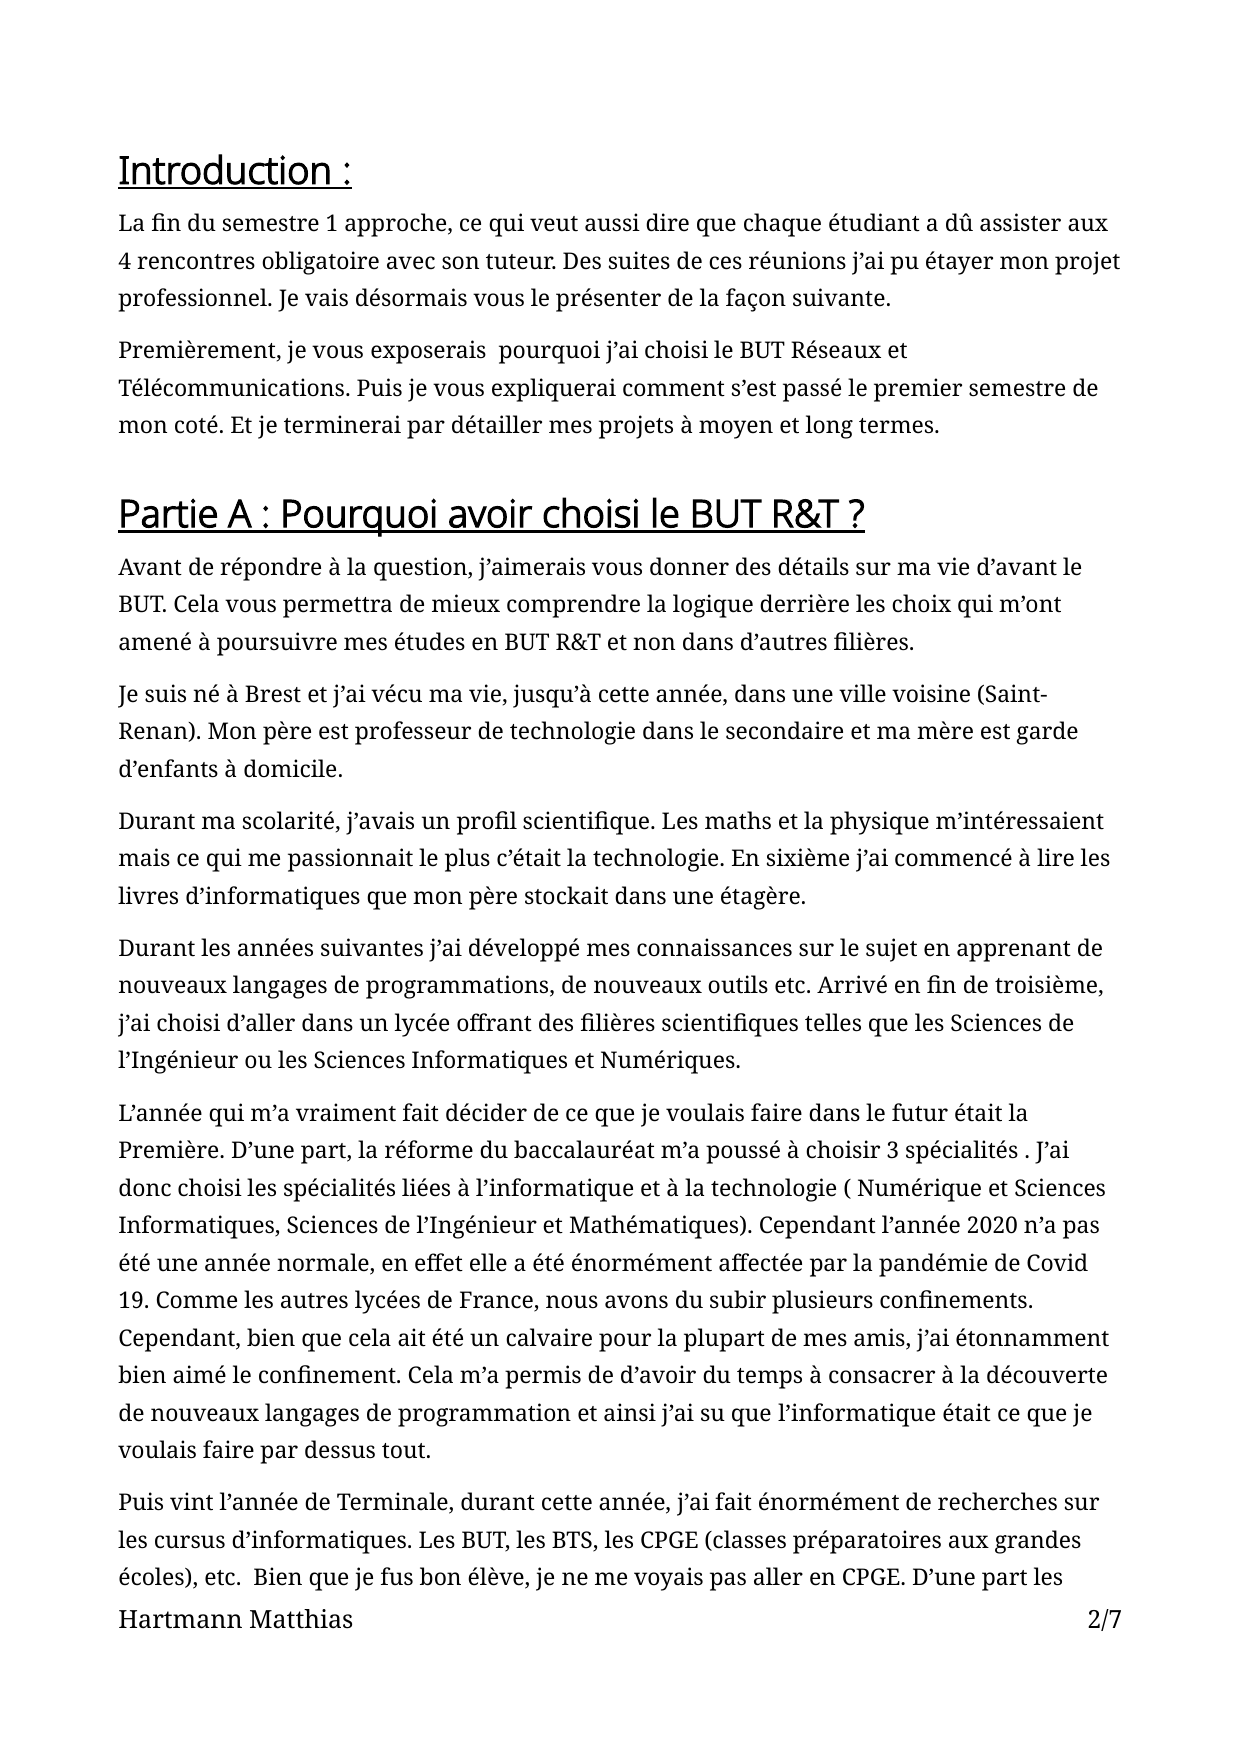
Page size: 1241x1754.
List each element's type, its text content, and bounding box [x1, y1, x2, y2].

text La fin du semestre 1 approche, ce qui veut aussi dire que chaque étudiant a dû assister aux 4 rencontres obligatoire avec son tuteur. Des suites de ces réunions j’ai pu étayer mon projet professionnel. Je vais désormais vous le présenter de la façon suivante. [118, 207, 1122, 313]
subtitle Partie A : Pourquoi avoir choisi le BUT R&T ? [118, 486, 1122, 538]
subtitle Introduction : [118, 143, 1122, 195]
text Premièrement, je vous exposerais pourquoi j’ai choisi le BUT Réseaux et Télécommunications. Puis je vous expliquerai comment s’est passé le premier semestre de mon coté. Et je terminerai par détailler mes projets à moyen et long termes. [118, 334, 1122, 441]
text Je suis né à Brest et j’ai vécu ma vie, jusqu’à cette année, dans une ville voisine (Saint-Renan). Mon père est professeur de technologie dans le secondaire et ma mère est garde d’enfants à domicile. [118, 678, 1122, 784]
text Durant les années suivantes j’ai développé mes connaissances sur le sujet en apprenant de nouveaux langages de programmations, de nouveaux outils etc. Arrivé en fin de troisième, j’ai choisi d’aller dans un lycée offrant des filières scientifiques telles que les Sciences de l’Ingénieur ou les Sciences Informatiques et Numériques. [118, 932, 1122, 1076]
text Puis vint l’année de Terminale, durant cette année, j’ai fait énormément de recherches sur les cursus d’informatiques. Les BUT, les BTS, les CPGE (classes préparatoires aux grandes écoles), etc. Bien que je fus bon élève, je ne me voyais pas aller en CPGE. D’une part les [118, 1486, 1122, 1592]
text Durant ma scolarité, j’avais un profil scientifique. Les maths et la physique m’intéressaient mais ce qui me passionnait le plus c’était la technologie. En sixième j’ai commencé à lire les livres d’informatiques que mon père stockait dans une étagère. [118, 805, 1122, 911]
text L’année qui m’a vraiment fait décider de ce que je voulais faire dans le futur était la Première. D’une part, la réforme du baccalauréat m’a poussé à choisir 3 spécialités . J’ai donc choisi les spécialités liées à l’informatique et à la technologie ( Numérique et Sciences Informatiques, Sciences de l’Ingénieur et Mathématiques). Cependant l’année 2020 n’a pas été une année normale, en effet elle a été énormément affectée par la pandémie de Covid 19. Comme les autres lycées de France, nous avons du subir plusieurs confinements. Cependant, bien que cela ait été un calvaire pour la plupart de mes amis, j’ai étonnamment bien aimé le confinement. Cela m’a permis de d’avoir du temps à consacrer à la découverte de nouveaux langages de programmation et ainsi j’ai su que l’informatique était ce que je voulais faire par dessus tout. [118, 1096, 1122, 1465]
text Avant de répondre à la question, j’aimerais vous donner des détails sur ma vie d’avant le BUT. Cela vous permettra de mieux comprendre la logique derrière les choix qui m’ont amené à poursuivre mes études en BUT R&T et non dans d’autres filières. [118, 551, 1122, 657]
